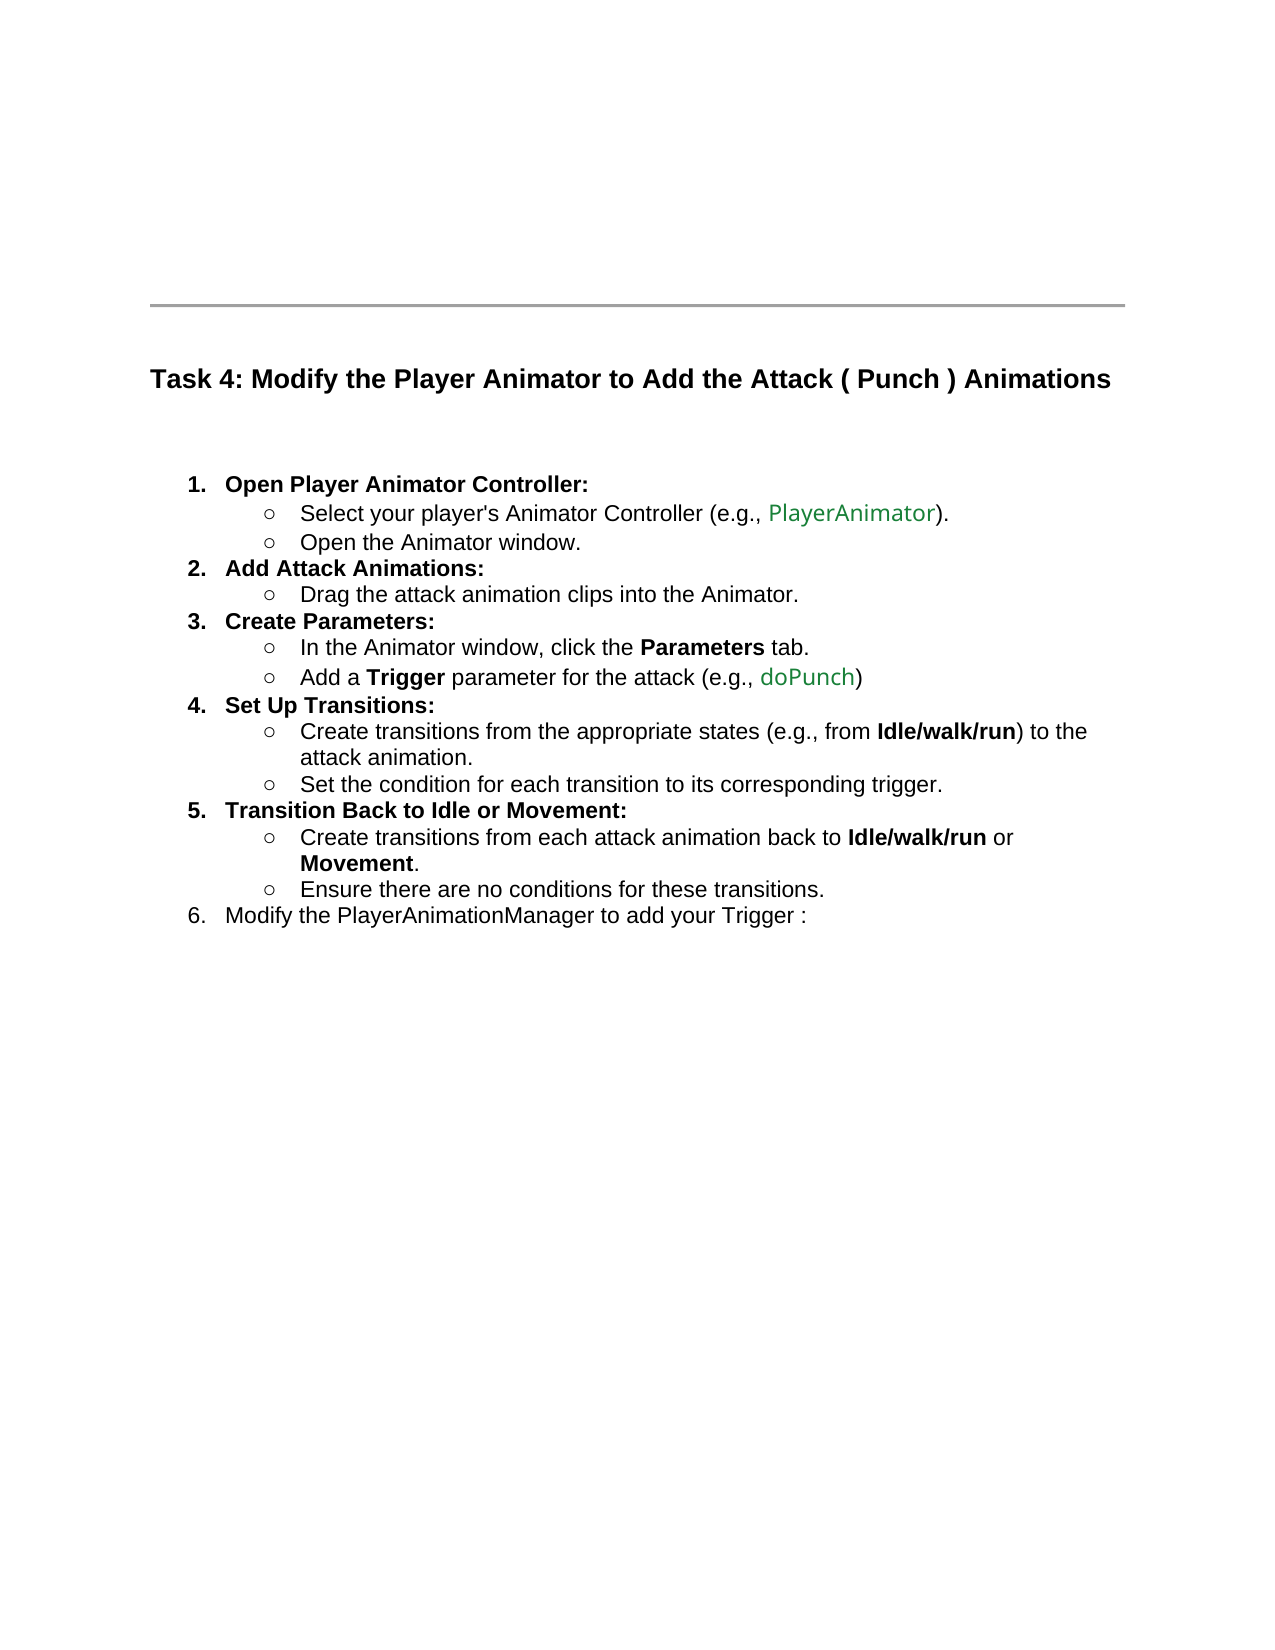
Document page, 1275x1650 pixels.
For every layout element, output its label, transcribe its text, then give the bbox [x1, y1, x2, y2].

list Create transitions from each attack animation back to Idle/walk/run or Movement. [262, 823, 1125, 876]
list Open Player Animator Controller: [187, 471, 1125, 497]
list Create Parameters: [187, 608, 1125, 634]
list Add Attack Animations: [187, 555, 1125, 581]
list Set the condition for each transition to its corresponding trigger. [262, 771, 1125, 797]
list In the Animator window, click the Parameters tab. [262, 634, 1125, 660]
list Create transitions from the appropriate states (e.g., from Idle/walk/run) to the attack animation. [262, 718, 1125, 771]
list Select your player's Animator Controller (e.g., PlayerAnimator). [262, 497, 1125, 529]
list Ensure there are no conditions for these transitions. [262, 876, 1125, 902]
list Set Up Transitions: [187, 692, 1125, 718]
list Add a Trigger parameter for the attack (e.g., doPunch) [262, 660, 1125, 692]
list Transition Back to Idle or Movement: [187, 797, 1125, 823]
subtitle Task 4: Modify the Player Animator to Add the Attack ( Punch ) Animations [150, 363, 1125, 395]
list Open the Animator window. [262, 529, 1125, 555]
list Modify the PlayerAnimationManager to add your Trigger : [187, 902, 1125, 929]
list Drag the attack animation clips into the Animator. [262, 581, 1125, 608]
